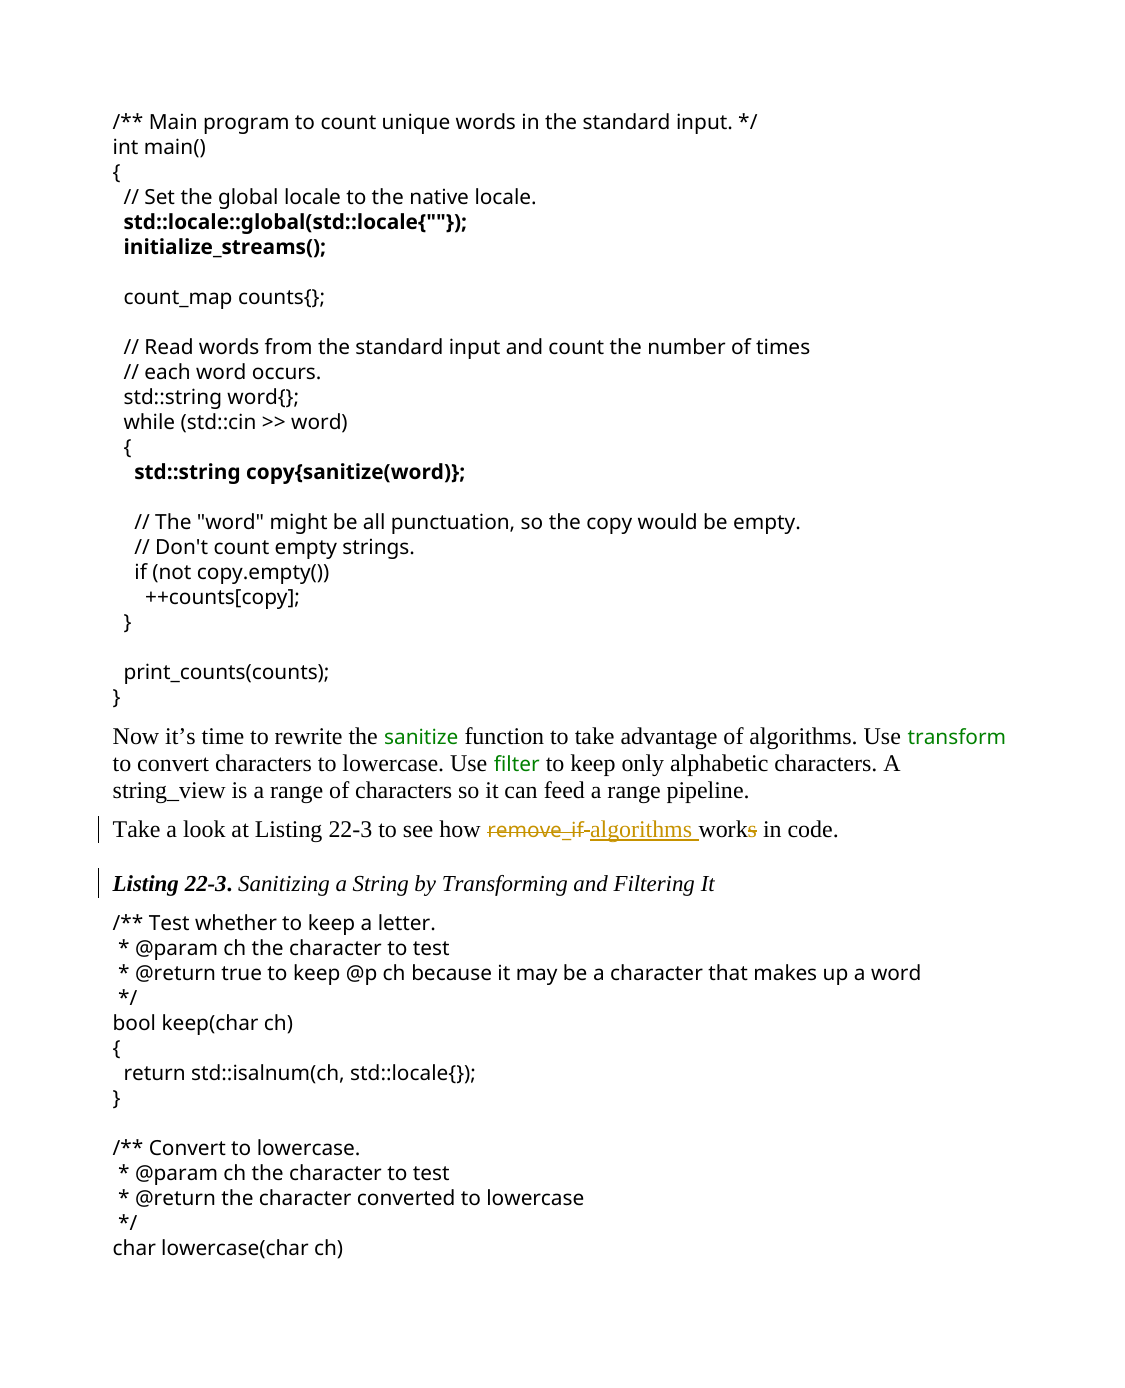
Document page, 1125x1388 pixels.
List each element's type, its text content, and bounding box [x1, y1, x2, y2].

text * @return the character converted to lowercase [112, 1185, 997, 1210]
text // Set the global locale to the native locale. [112, 185, 997, 210]
text Listing 22-3. Sanitizing a String by Transforming and Filtering It [112, 868, 1012, 897]
text std::string copy{sanitize(word)}; [112, 460, 997, 485]
text /** Main program to count unique words in the standard input. */ [112, 110, 997, 135]
text Now it’s time to rewrite the sanitize function to take advantage of algorithms. Use transform to convert characters to lowercase. Use filter to keep only alphabetic characters. A string_view is a range of characters so it can feed a range pipeline. [112, 722, 1012, 804]
text int main() [112, 135, 997, 160]
text } [112, 1085, 997, 1110]
text return std::isalnum(ch, std::locale{}); [112, 1060, 997, 1085]
text ++counts[copy]; [112, 585, 997, 610]
text std::string word{}; [112, 385, 997, 410]
text /** Test whether to keep a letter. [112, 910, 997, 935]
text } [112, 685, 997, 710]
text * @param ch the character to test [112, 935, 997, 960]
text // each word occurs. [112, 360, 997, 385]
text count_map counts{}; [112, 285, 997, 310]
text } [112, 610, 997, 635]
text { [112, 1035, 997, 1060]
text /** Convert to lowercase. [112, 1135, 997, 1160]
text if (not copy.empty()) [112, 560, 997, 585]
text print_counts(counts); [112, 660, 997, 685]
text // The "word" might be all punctuation, so the copy would be empty. [112, 510, 997, 535]
text initialize_streams(); [112, 235, 997, 260]
text { [112, 435, 997, 460]
text */ [112, 1210, 997, 1235]
text std::locale::global(std::locale{""}); [112, 210, 997, 235]
text while (std::cin >> word) [112, 410, 997, 435]
text // Don't count empty strings. [112, 535, 997, 560]
text Take a look at Listing 22-3 to see how algorithms work in code. [112, 816, 1012, 843]
text // Read words from the standard input and count the number of times [112, 335, 997, 360]
text */ [112, 985, 997, 1010]
text bool keep(char ch) [112, 1010, 997, 1035]
text { [112, 160, 997, 185]
text char lowercase(char ch) [112, 1235, 997, 1260]
text * @param ch the character to test [112, 1160, 997, 1185]
text * @return true to keep @p ch because it may be a character that makes up a word [112, 960, 997, 985]
